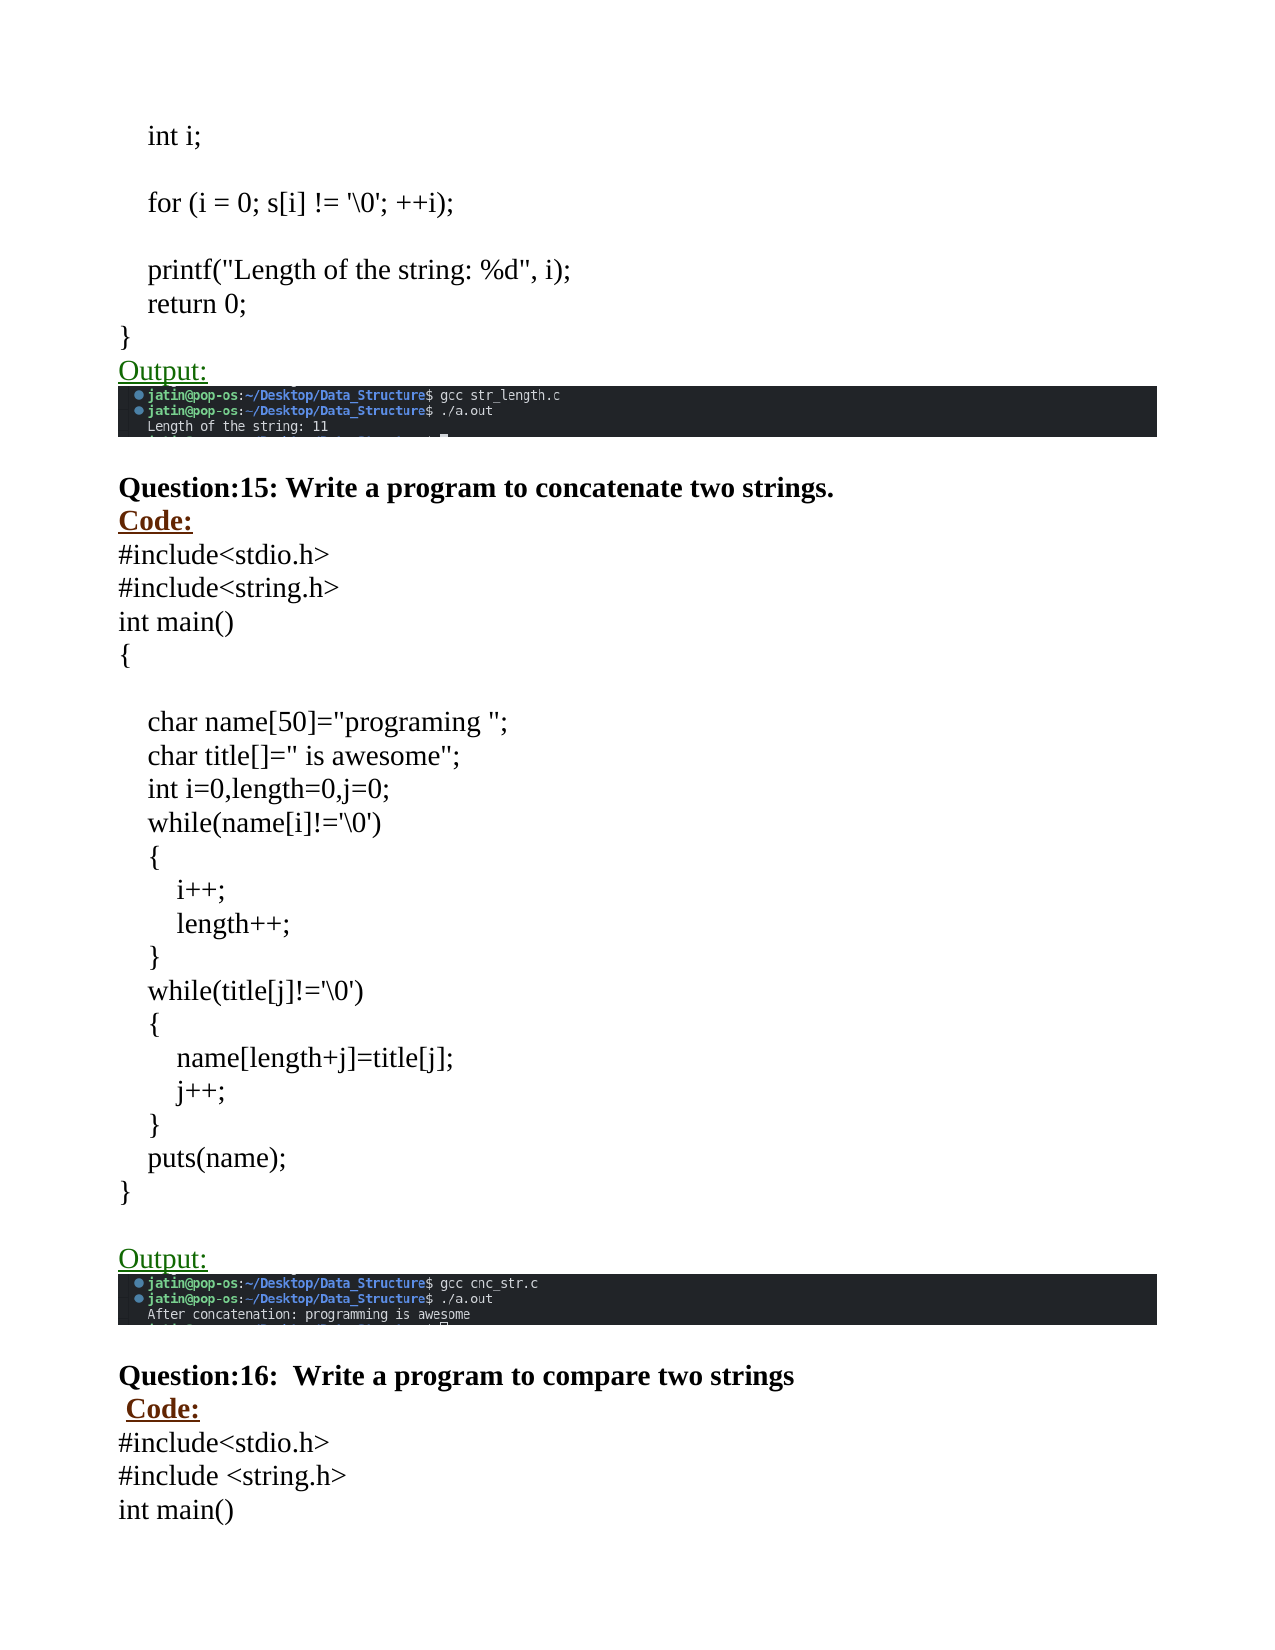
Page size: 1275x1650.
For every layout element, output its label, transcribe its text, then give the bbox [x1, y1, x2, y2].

text int main() [118, 604, 1157, 637]
text j++; [118, 1073, 1157, 1107]
text int i; [118, 118, 1157, 152]
picture [118, 1274, 1157, 1325]
text for (i = 0; s[i] != '\0'; ++i); [118, 185, 1157, 219]
text char name[50]="programing "; [118, 704, 1157, 738]
text Output: [118, 353, 1157, 386]
text printf("Length of the string: %d", i); [118, 252, 1157, 286]
text #include<stdio.h> [118, 537, 1157, 570]
text #include <string.h> [118, 1458, 1157, 1492]
text int main() [118, 1492, 1157, 1526]
text } [118, 1107, 1157, 1141]
text { [118, 637, 1157, 671]
text { [118, 839, 1157, 872]
text while(name[i]!='\0') [118, 805, 1157, 839]
text length++; [118, 906, 1157, 939]
text #include<string.h> [118, 570, 1157, 604]
text #include<stdio.h> [118, 1425, 1157, 1458]
text Code: [118, 1391, 1157, 1425]
text while(title[j]!='\0') [118, 973, 1157, 1006]
text name[length+j]=title[j]; [118, 1040, 1157, 1073]
text } [118, 319, 1157, 353]
text puts(name); [118, 1141, 1157, 1174]
text } [118, 1174, 1157, 1208]
text char title[]=" is awesome"; [118, 738, 1157, 772]
text Code: [118, 503, 1157, 537]
text { [118, 1006, 1157, 1040]
text } [118, 939, 1157, 973]
text i++; [118, 872, 1157, 906]
text return 0; [118, 286, 1157, 319]
text Question:15: Write a program to concatenate two strings. [118, 470, 1157, 503]
text Question:16: Write a program to compare two strings [118, 1358, 1157, 1391]
picture [118, 386, 1157, 437]
text Output: [118, 1241, 1157, 1274]
text int i=0,length=0,j=0; [118, 772, 1157, 805]
